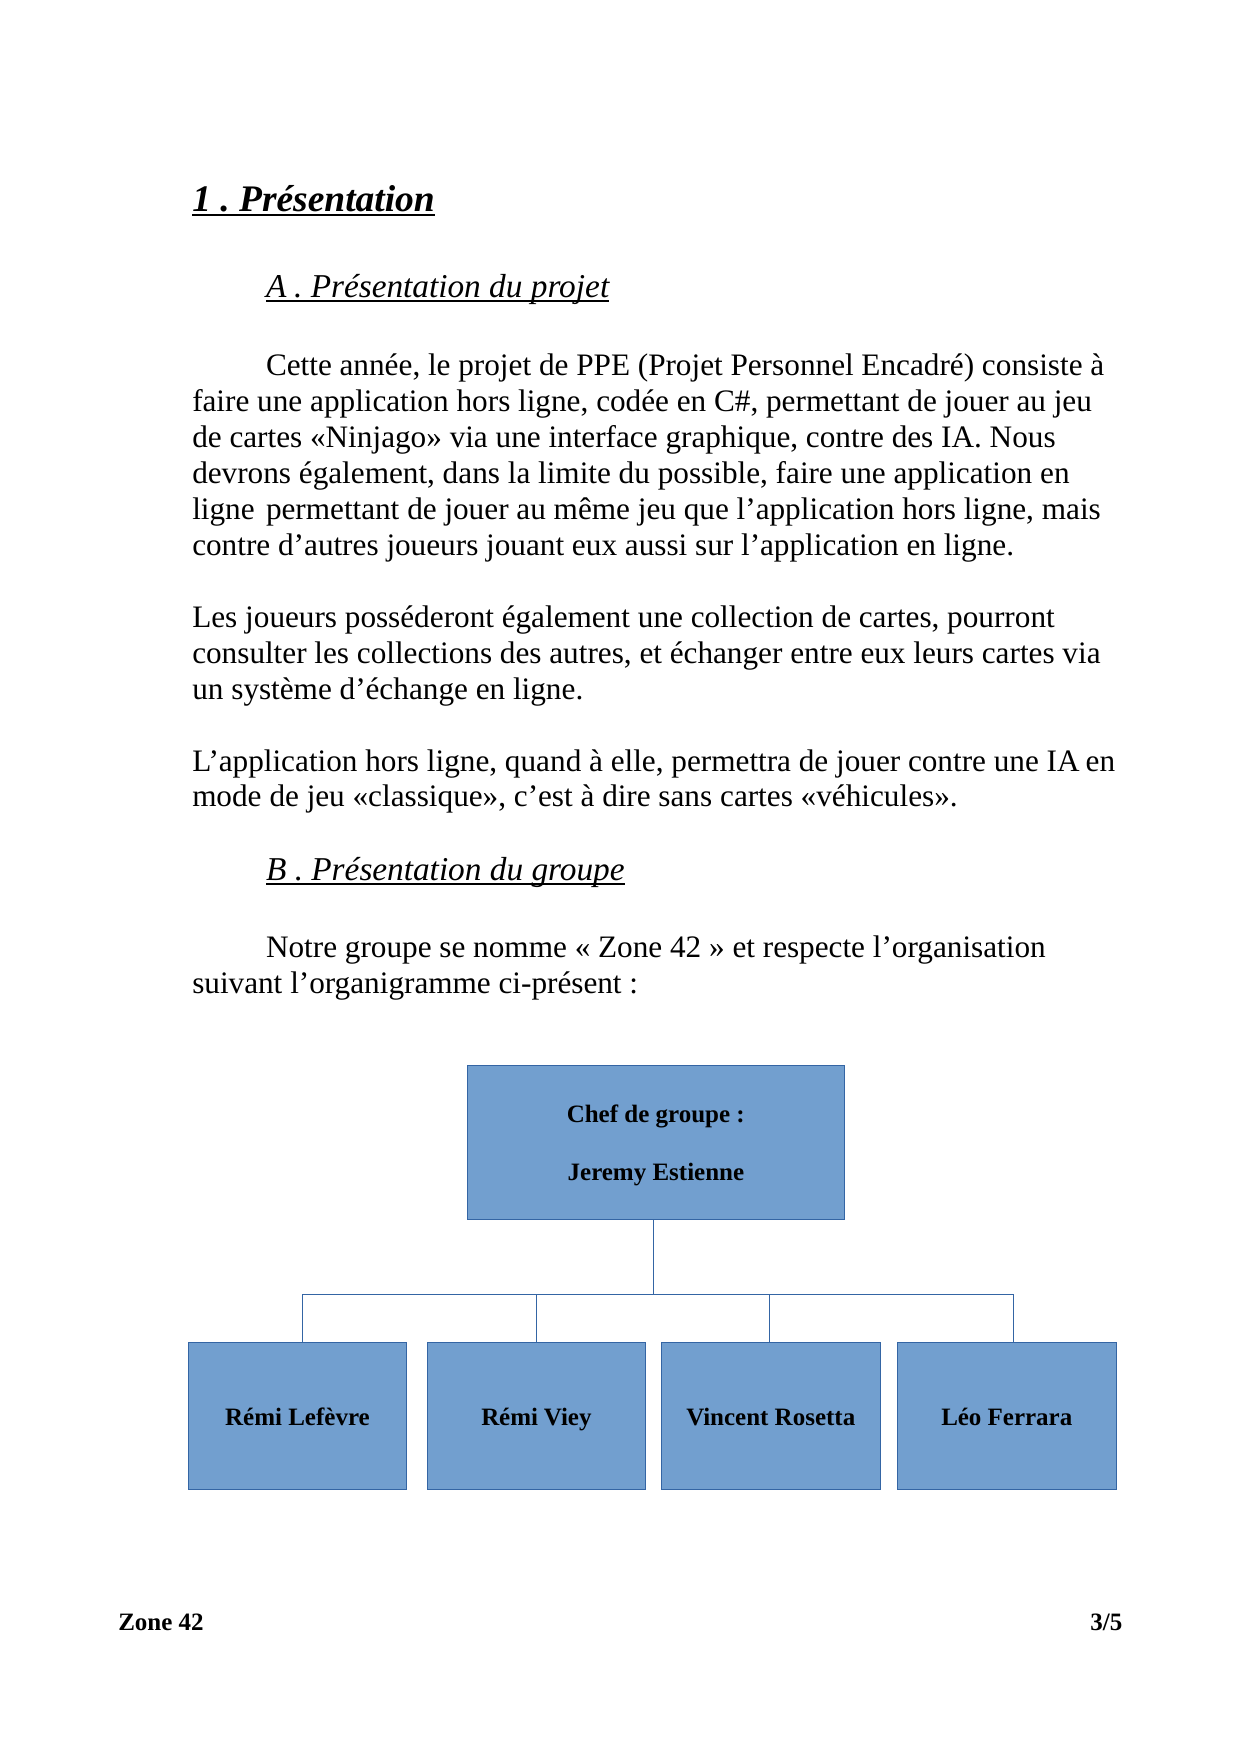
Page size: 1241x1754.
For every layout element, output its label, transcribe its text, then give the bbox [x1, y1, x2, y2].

text A . Présentation du projet [118, 263, 1122, 306]
text Notre groupe se nomme « Zone 42 » et respecte l’organisation suivant l’organigramme ci-présent : [118, 926, 1122, 1001]
text Les joueurs posséderont également une collection de cartes, pourront consulter les collections des autres, et échanger entre eux leurs cartes via un système d’échange en ligne. [118, 598, 1122, 706]
text Cette année, le projet de PPE (Projet Personnel Encadré) consiste à faire une application hors ligne, codée en C#, permettant de jouer au jeu de cartes «Ninjago» via une interface graphique, contre des IA. Nous devrons également, dans la limite du possible, faire une application en ligne permettant de jouer au même jeu que l’application hors ligne, mais contre d’autres joueurs jouant eux aussi sur l’application en ligne. [118, 344, 1122, 562]
text 1 . Présentation [118, 176, 1122, 219]
text L’application hors ligne, quand à elle, permettra de jouer contre une IA en mode de jeu «classique», c’est à dire sans cartes «véhicules». [118, 742, 1122, 814]
text B . Présentation du groupe [118, 849, 1122, 888]
